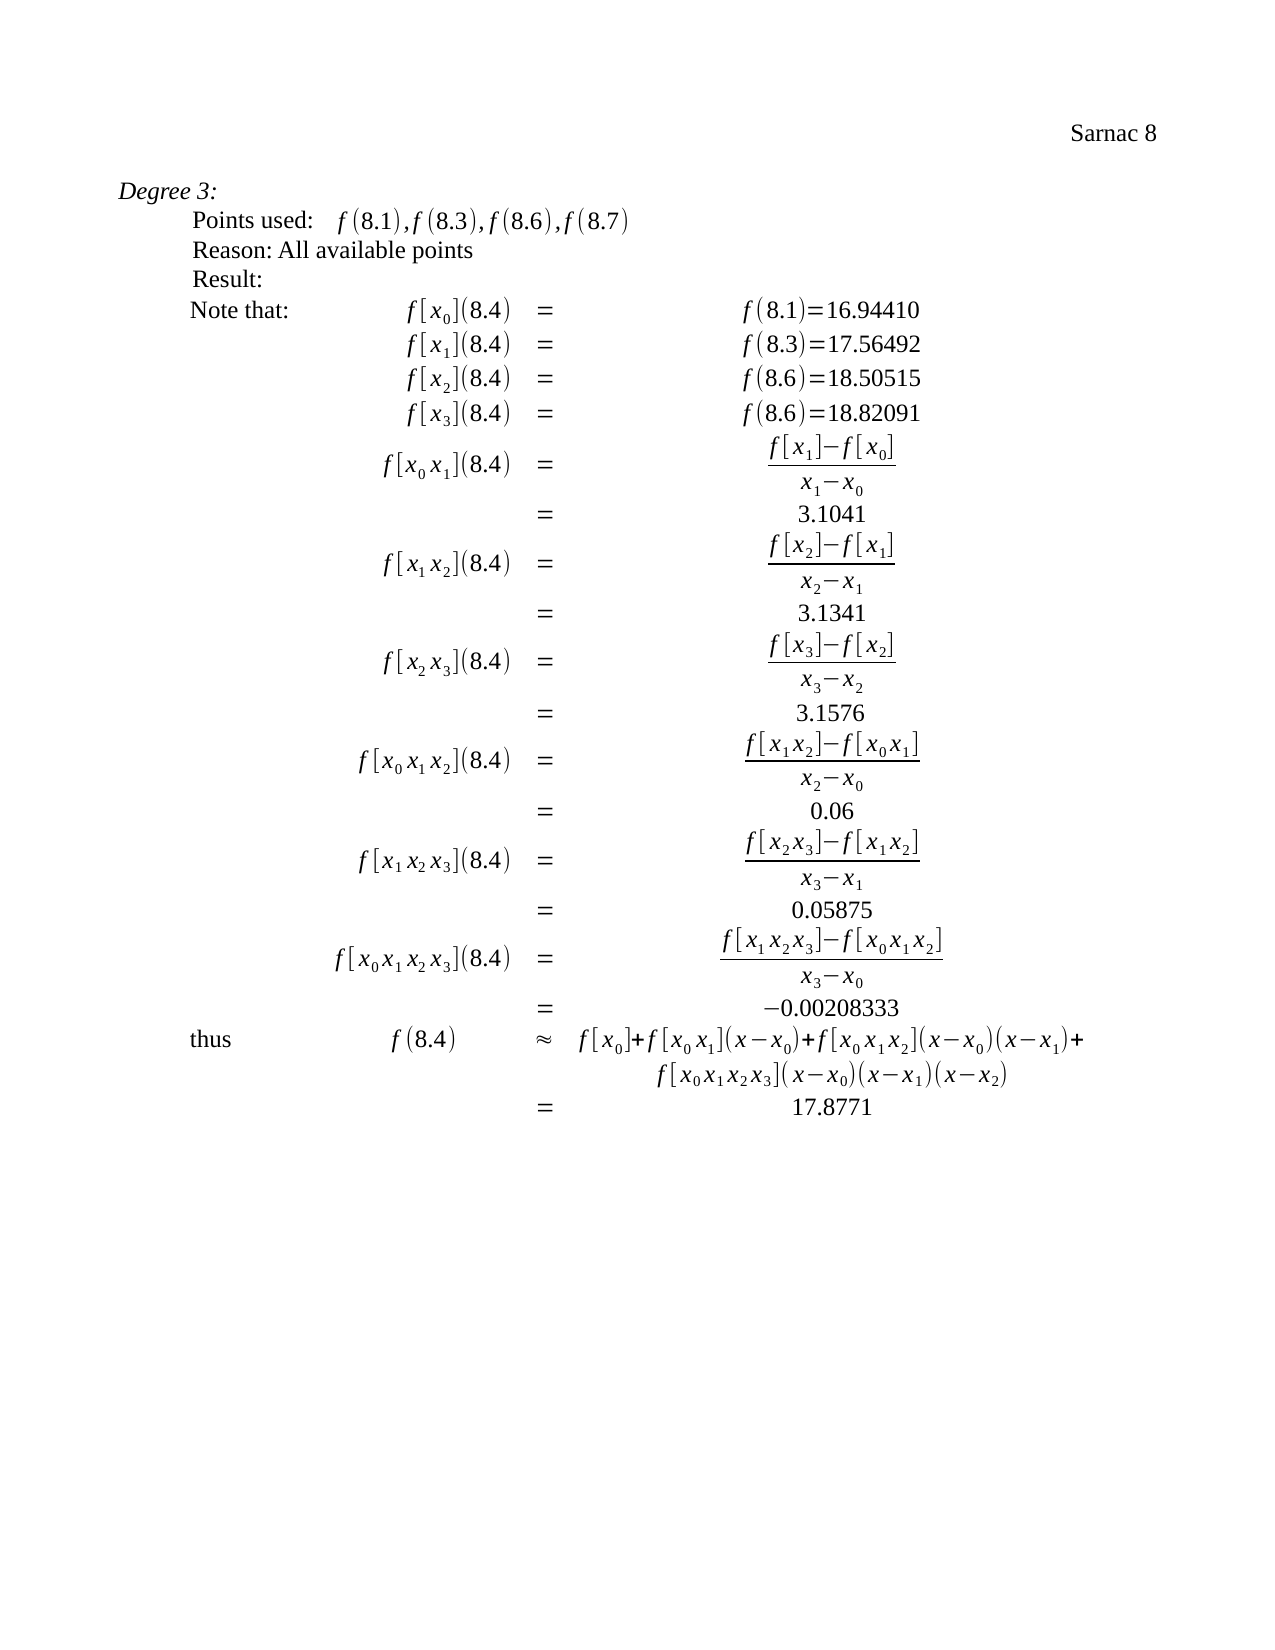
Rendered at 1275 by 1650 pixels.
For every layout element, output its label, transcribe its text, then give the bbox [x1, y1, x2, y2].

text Points used: [118, 205, 1157, 236]
text Result: [118, 264, 1157, 293]
text Degree 3: [118, 176, 1157, 205]
text Reason: All available points [118, 236, 1157, 264]
